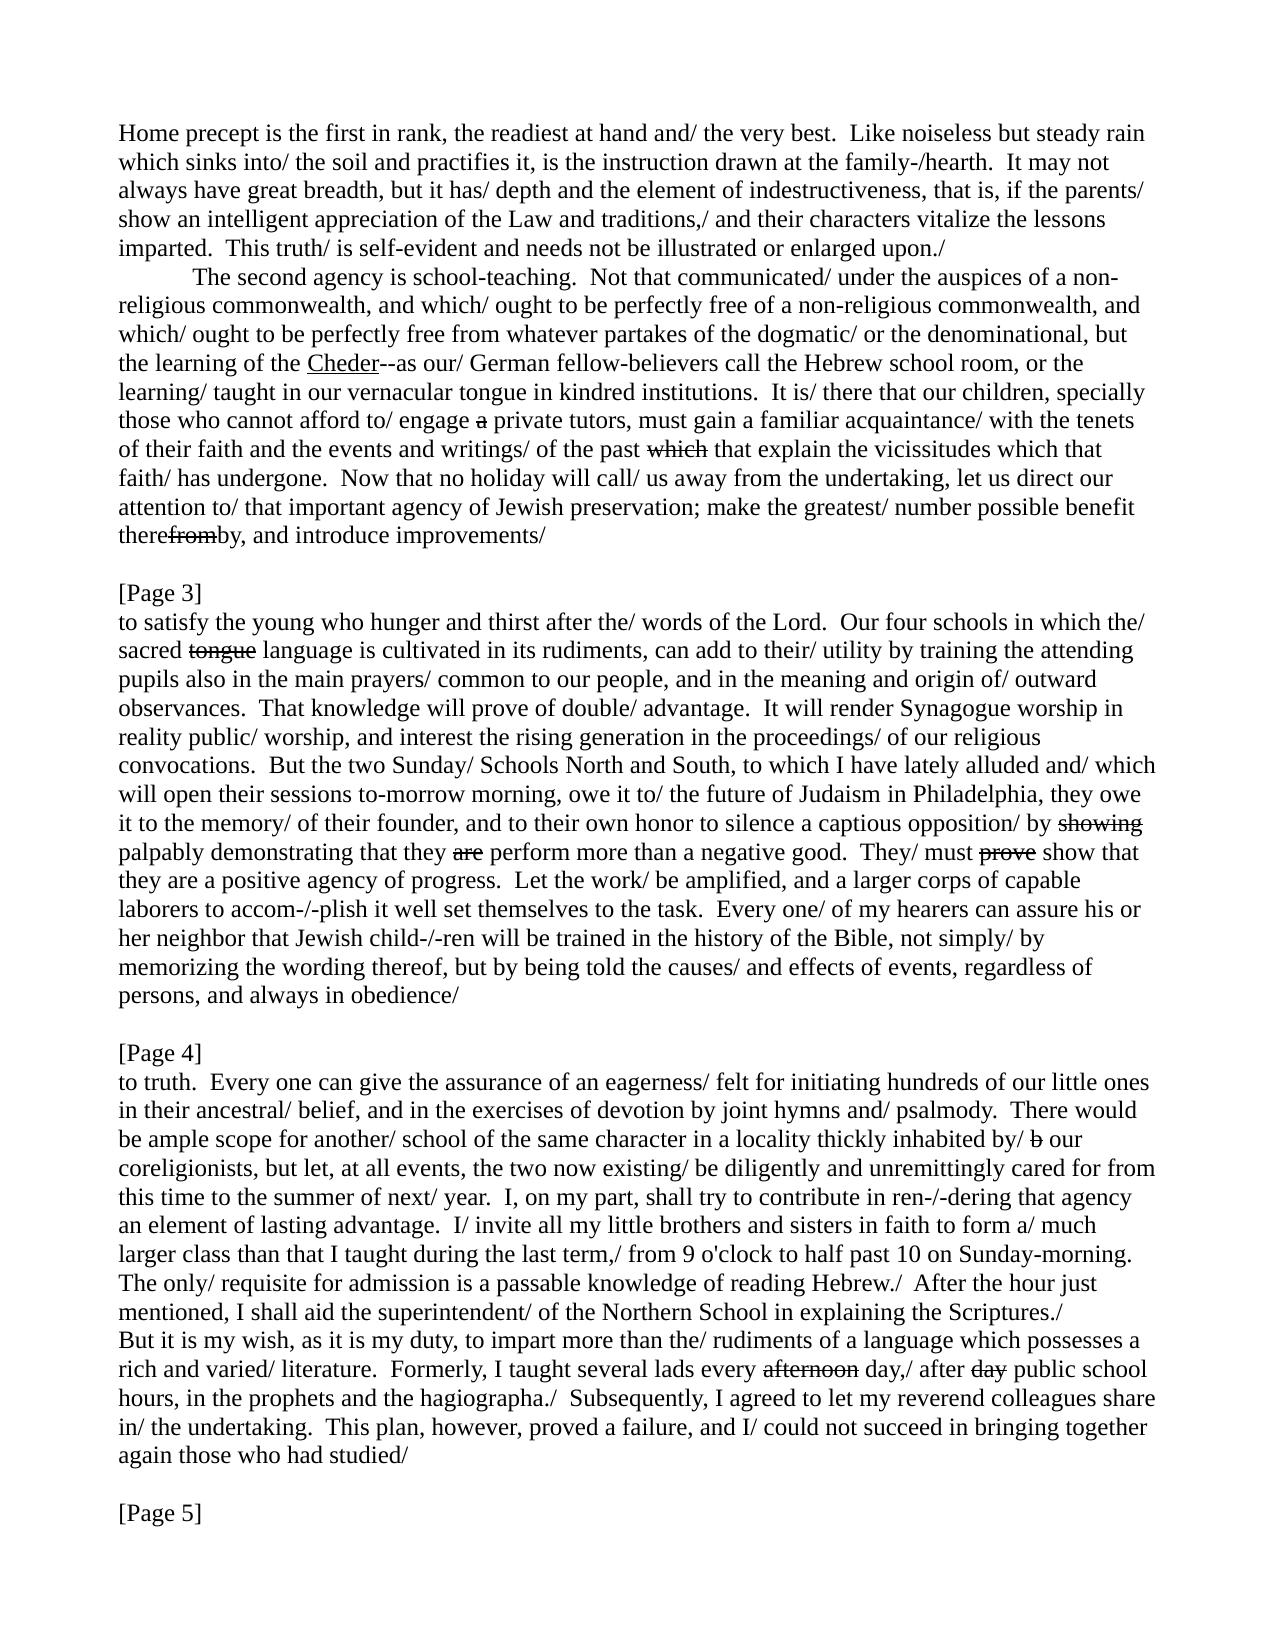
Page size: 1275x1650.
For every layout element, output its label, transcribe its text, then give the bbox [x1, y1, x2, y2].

text But it is my wish, as it is my duty, to impart more than the/ rudiments of a language which possesses a rich and varied/ literature. Formerly, I taught several lads every afternoon day,/ after day public school hours, in the prophets and the hagiographa./ Subsequently, I agreed to let my reverend colleagues share in/ the undertaking. This plan, however, proved a failure, and I/ could not succeed in bringing together again those who had studied/ [118, 1326, 1157, 1469]
text [Page 4] [118, 1038, 1157, 1067]
text to satisfy the young who hunger and thirst after the/ words of the Lord. Our four schools in which the/ sacred tongue language is cultivated in its rudiments, can add to their/ utility by training the attending pupils also in the main prayers/ common to our people, and in the meaning and origin of/ outward observances. That knowledge will prove of double/ advantage. It will render Synagogue worship in reality public/ worship, and interest the rising generation in the proceedings/ of our religious convocations. But the two Sunday/ Schools North and South, to which I have lately alluded and/ which will open their sessions to-morrow morning, owe it to/ the future of Judaism in Philadelphia, they owe it to the memory/ of their founder, and to their own honor to silence a captious opposition/ by showing palpably demonstrating that they are perform more than a negative good. They/ must prove show that they are a positive agency of progress. Let the work/ be amplified, and a larger corps of capable laborers to accom-/-plish it well set themselves to the task. Every one/ of my hearers can assure his or her neighbor that Jewish child-/-ren will be trained in the history of the Bible, not simply/ by memorizing the wording thereof, but by being told the causes/ and effects of events, regardless of persons, and always in obedience/ [118, 607, 1157, 1009]
text Home precept is the first in rank, the readiest at hand and/ the very best. Like noiseless but steady rain which sinks into/ the soil and practifies it, is the instruction drawn at the family-/hearth. It may not always have great breadth, but it has/ depth and the element of indestructiveness, that is, if the parents/ show an intelligent appreciation of the Law and traditions,/ and their characters vitalize the lessons imparted. This truth/ is self-evident and needs not be illustrated or enlarged upon./ [118, 118, 1157, 262]
text [Page 3] [118, 578, 1157, 607]
text [Page 5] [118, 1498, 1157, 1527]
text to truth. Every one can give the assurance of an eagerness/ felt for initiating hundreds of our little ones in their ancestral/ belief, and in the exercises of devotion by joint hymns and/ psalmody. There would be ample scope for another/ school of the same character in a locality thickly inhabited by/ b our coreligionists, but let, at all events, the two now existing/ be diligently and unremittingly cared for from this time to the summer of next/ year. I, on my part, shall try to contribute in ren-/-dering that agency an element of lasting advantage. I/ invite all my little brothers and sisters in faith to form a/ much larger class than that I taught during the last term,/ from 9 o'clock to half past 10 on Sunday-morning. The only/ requisite for admission is a passable knowledge of reading Hebrew./ After the hour just mentioned, I shall aid the superintendent/ of the Northern School in explaining the Scriptures./ [118, 1067, 1157, 1326]
text The second agency is school-teaching. Not that communicated/ under the auspices of a non-religious commonwealth, and which/ ought to be perfectly free of a non-religious commonwealth, and which/ ought to be perfectly free from whatever partakes of the dogmatic/ or the denominational, but the learning of the Cheder--as our/ German fellow-believers call the Hebrew school room, or the learning/ taught in our vernacular tongue in kindred institutions. It is/ there that our children, specially those who cannot afford to/ engage a private tutors, must gain a familiar acquaintance/ with the tenets of their faith and the events and writings/ of the past which that explain the vicissitudes which that faith/ has undergone. Now that no holiday will call/ us away from the undertaking, let us direct our attention to/ that important agency of Jewish preservation; make the greatest/ number possible benefit therefromby, and introduce improvements/ [118, 262, 1157, 549]
